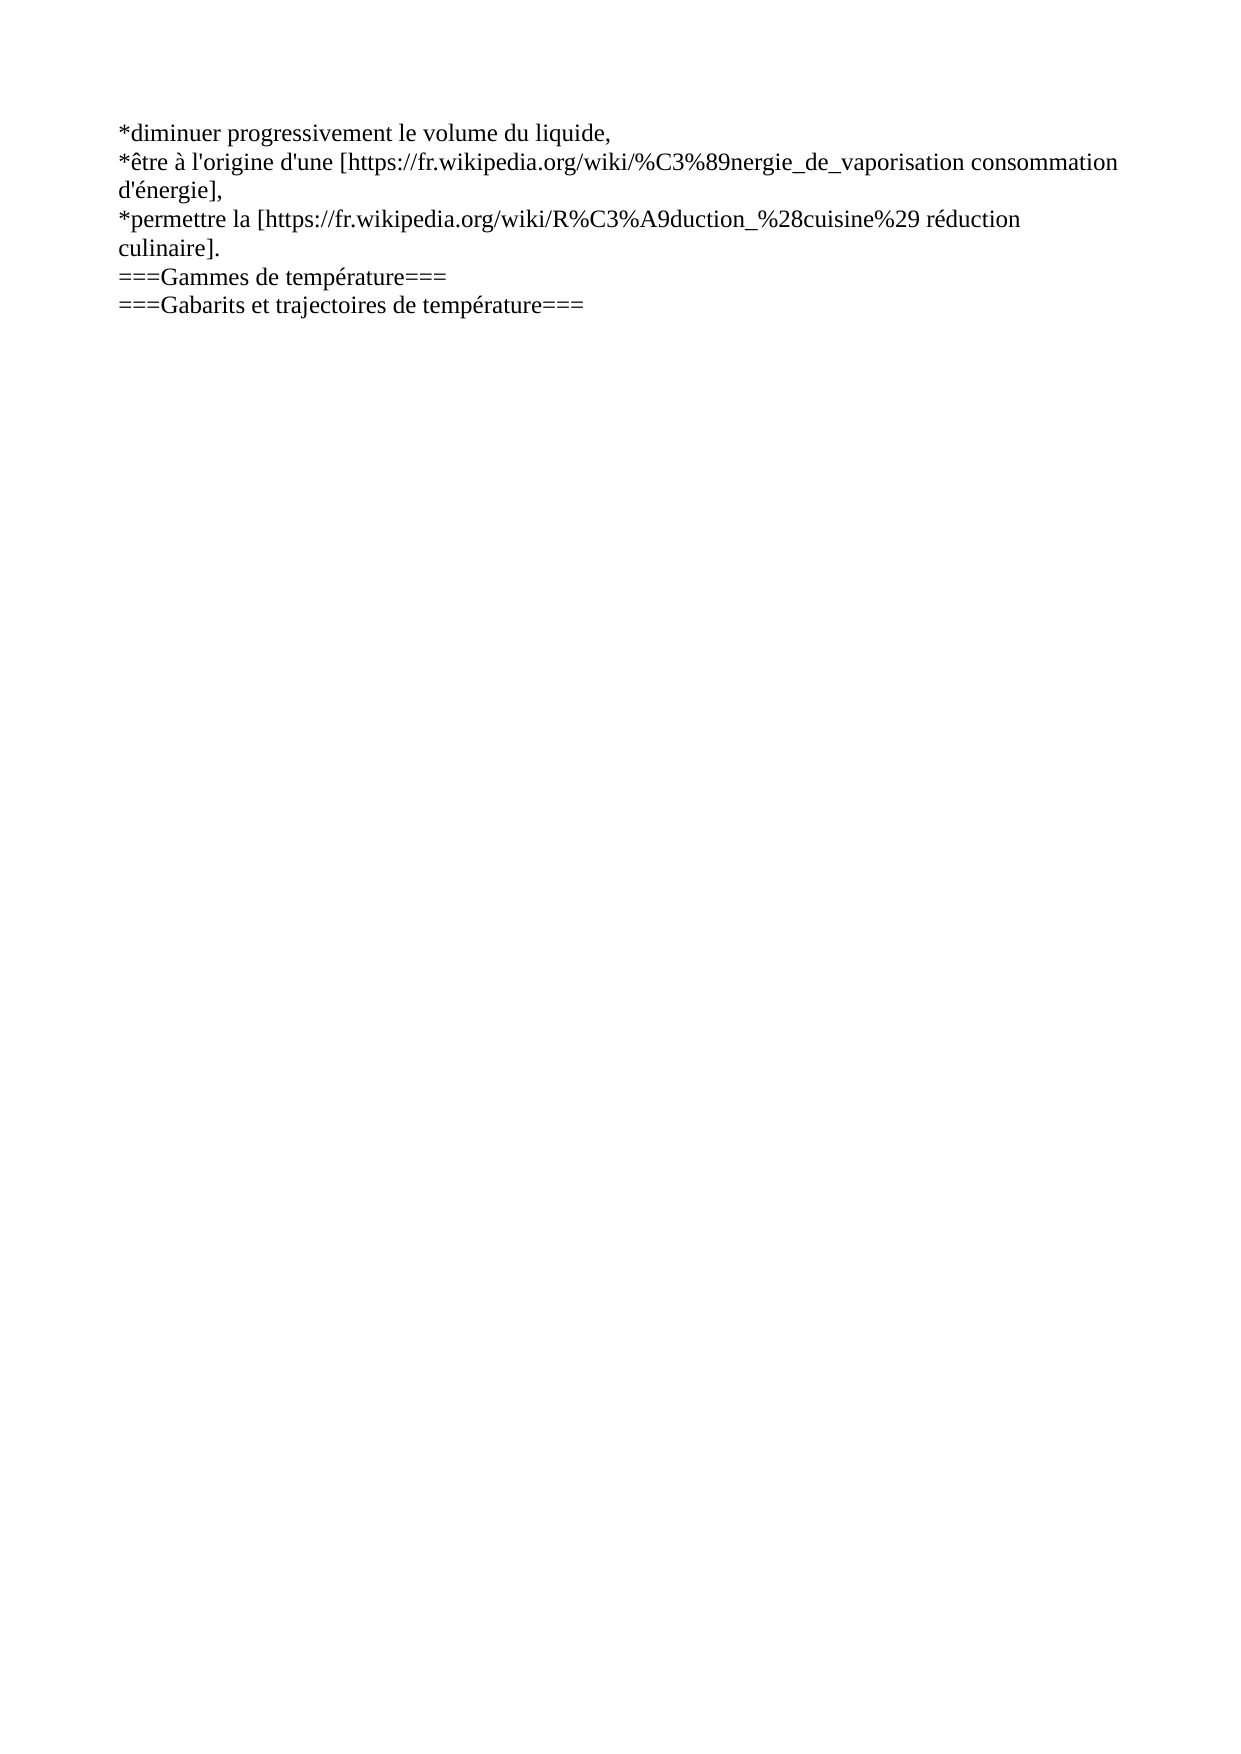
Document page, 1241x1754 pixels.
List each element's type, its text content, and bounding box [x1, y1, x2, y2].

text *permettre la [https://fr.wikipedia.org/wiki/R%C3%A9duction_%28cuisine%29 réduction culinaire]. [118, 204, 1122, 262]
text *être à l'origine d'une [https://fr.wikipedia.org/wiki/%C3%89nergie_de_vaporisation consommation d'énergie], [118, 147, 1122, 204]
text ===Gammes de température=== [118, 262, 1122, 291]
text ===Gabarits et trajectoires de température=== [118, 291, 1122, 319]
text *diminuer progressivement le volume du liquide, [118, 118, 1122, 147]
